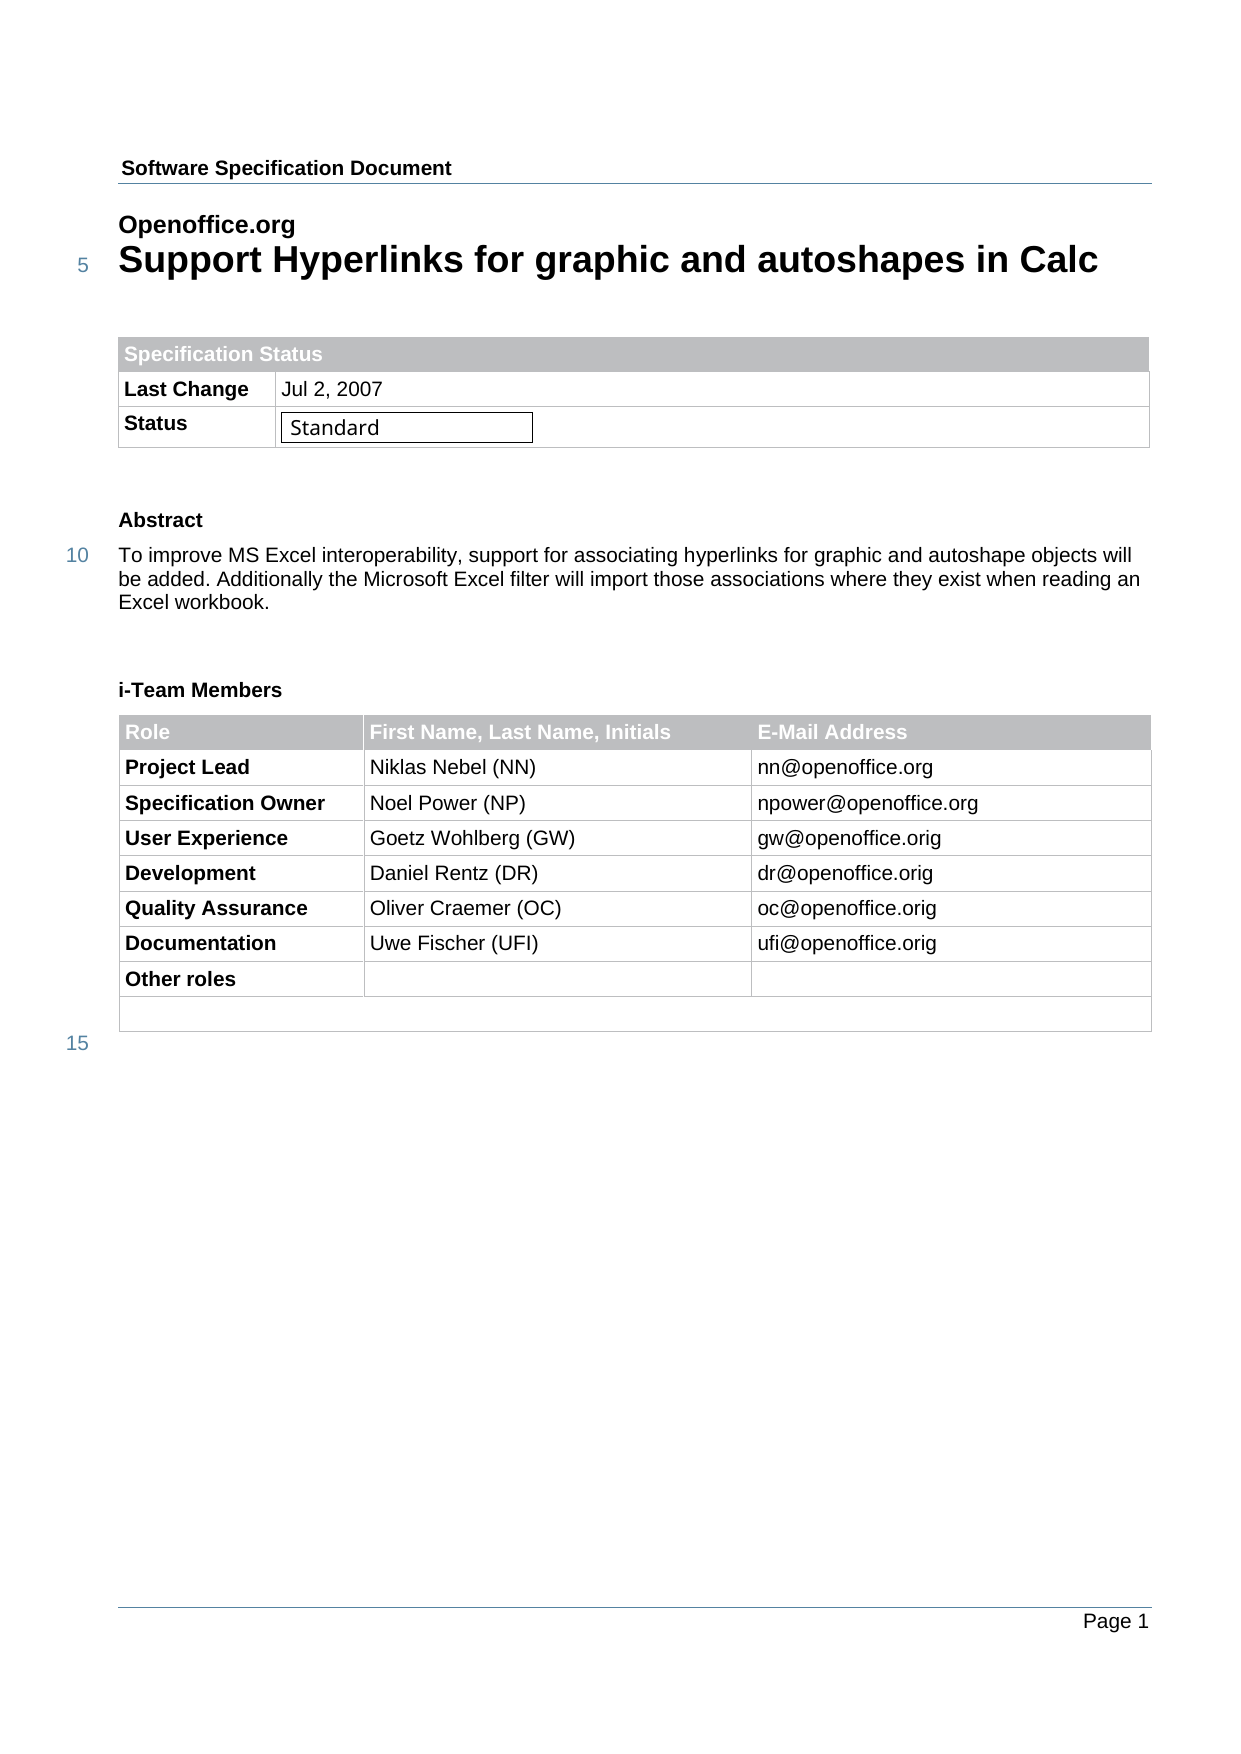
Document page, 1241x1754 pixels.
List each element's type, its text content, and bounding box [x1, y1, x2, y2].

text Support Hyperlinks for graphic and autoshapes in Calc [118, 239, 1152, 281]
table_cell Quality Assurance [120, 892, 363, 926]
text Openoffice.org [118, 211, 1152, 239]
table_cell Development [120, 856, 363, 891]
table_cell npower@openoffice.org [752, 786, 1151, 820]
text To improve MS Excel interoperability, support for associating hyperlinks for graphic and autoshape objects will be added. Additionally the Microsoft Excel filter will import those associations where they exist when reading an Excel workbook. [118, 544, 1152, 614]
table_cell gw@openoffice.orig [752, 821, 1151, 855]
table_cell Oliver Craemer (OC) [365, 892, 751, 926]
table_cell Status [119, 407, 275, 447]
table_cell dr@openoffice.orig [752, 856, 1151, 891]
table_cell User Experience [120, 821, 363, 855]
table_cell <First Name, Last Name (Initials)> [365, 962, 751, 996]
table_cell Daniel Rentz (DR) [365, 856, 751, 891]
table_cell ufi@openoffice.orig [752, 927, 1151, 961]
table_cell oc@openoffice.orig [752, 892, 1151, 926]
table_cell Niklas Nebel (NN) [365, 750, 751, 785]
table_cell <User@openoffice.org> [752, 962, 1151, 996]
subtitle i-Team Members [118, 679, 1152, 702]
table_header Specification Status [118, 337, 1149, 371]
table_header First Name, Last Name, Initials [364, 715, 751, 750]
table_cell Uwe Fischer (UFI) [365, 927, 751, 961]
text Software Specification Document [118, 154, 1152, 183]
table_cell Specification Owner [120, 786, 363, 820]
table_cell Jul 2, 2007 [276, 372, 1149, 406]
table_cell Goetz Wohlberg (GW) [365, 821, 751, 855]
table_cell Last Change [119, 372, 275, 406]
table_cell Noel Power (NP) [365, 786, 751, 820]
table_cell Documentation [120, 927, 363, 961]
table_header E-Mail Address [751, 715, 1151, 750]
table_cell Other roles [120, 962, 363, 996]
subtitle Abstract [118, 508, 1152, 531]
table_cell <State reason here, if one role is not represented in i-Team.> [120, 997, 1151, 1031]
table_cell Project Lead [120, 750, 363, 785]
table_header Role [119, 715, 363, 750]
table_cell PRELIMINARY status is the initial conception of a specification. STANDARD A specification with status Standard is considered to be stable and has the approval of the i-Team. OBSOLETE An Obsolete specification is a specification that has been identified unnecessary. For example due to; technology changes or changes in other standards or specifications. [276, 407, 1149, 447]
table_cell nn@openoffice.org [752, 750, 1151, 785]
